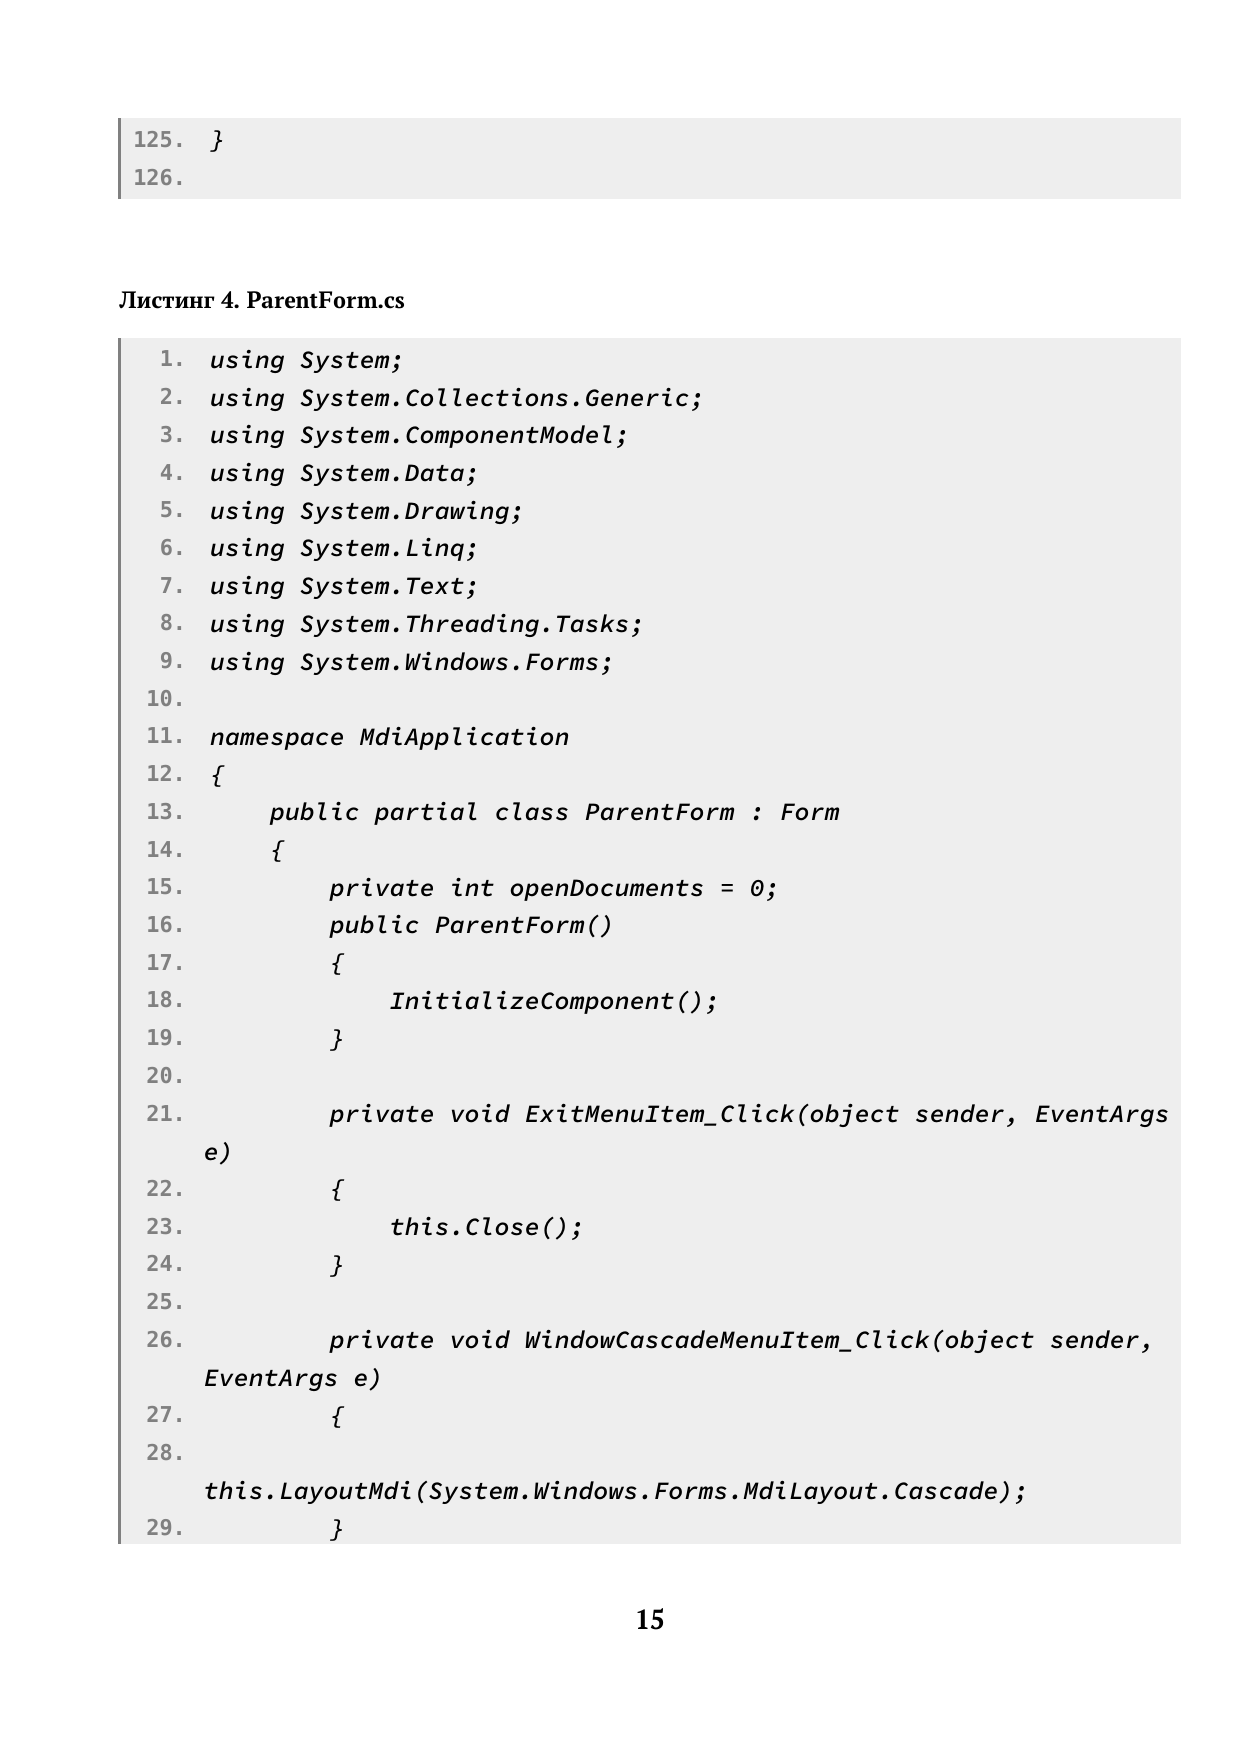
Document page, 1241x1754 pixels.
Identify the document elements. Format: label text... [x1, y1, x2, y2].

list public ParentForm() [121, 903, 1181, 941]
list using System.Drawing; [121, 488, 1181, 526]
list this.Close(); [121, 1205, 1181, 1242]
list public partial class ParentForm : Form [121, 790, 1181, 828]
list using System.Windows.Forms; [121, 639, 1181, 677]
list } [121, 1243, 1181, 1280]
list { [121, 941, 1181, 978]
list { [121, 1393, 1181, 1431]
text Листинг 4. ParentForm.cs [118, 285, 1181, 313]
list private int openDocuments = 0; [121, 866, 1181, 903]
list { [121, 828, 1181, 865]
list { [121, 1167, 1181, 1205]
list } [121, 1016, 1181, 1054]
list private void ExitMenuItem_Click(object sender, EventArgs e) [121, 1092, 1181, 1167]
list } [121, 1507, 1181, 1544]
list using System.Data; [121, 451, 1181, 488]
list { [121, 752, 1181, 790]
list using System.Text; [121, 564, 1181, 601]
list this.LayoutMdi(System.Windows.Forms.MdiLayout.Cascade); [121, 1431, 1181, 1506]
list using System.Linq; [121, 526, 1181, 564]
list private void WindowCascadeMenuItem_Click(object sender, EventArgs e) [121, 1318, 1181, 1393]
list } [121, 118, 1181, 156]
list using System.Collections.Generic; [121, 375, 1181, 413]
list namespace MdiApplication [121, 715, 1181, 752]
list using System; [121, 338, 1181, 375]
list using System.Threading.Tasks; [121, 602, 1181, 639]
list using System.ComponentModel; [121, 413, 1181, 451]
list InitializeComponent(); [121, 979, 1181, 1016]
